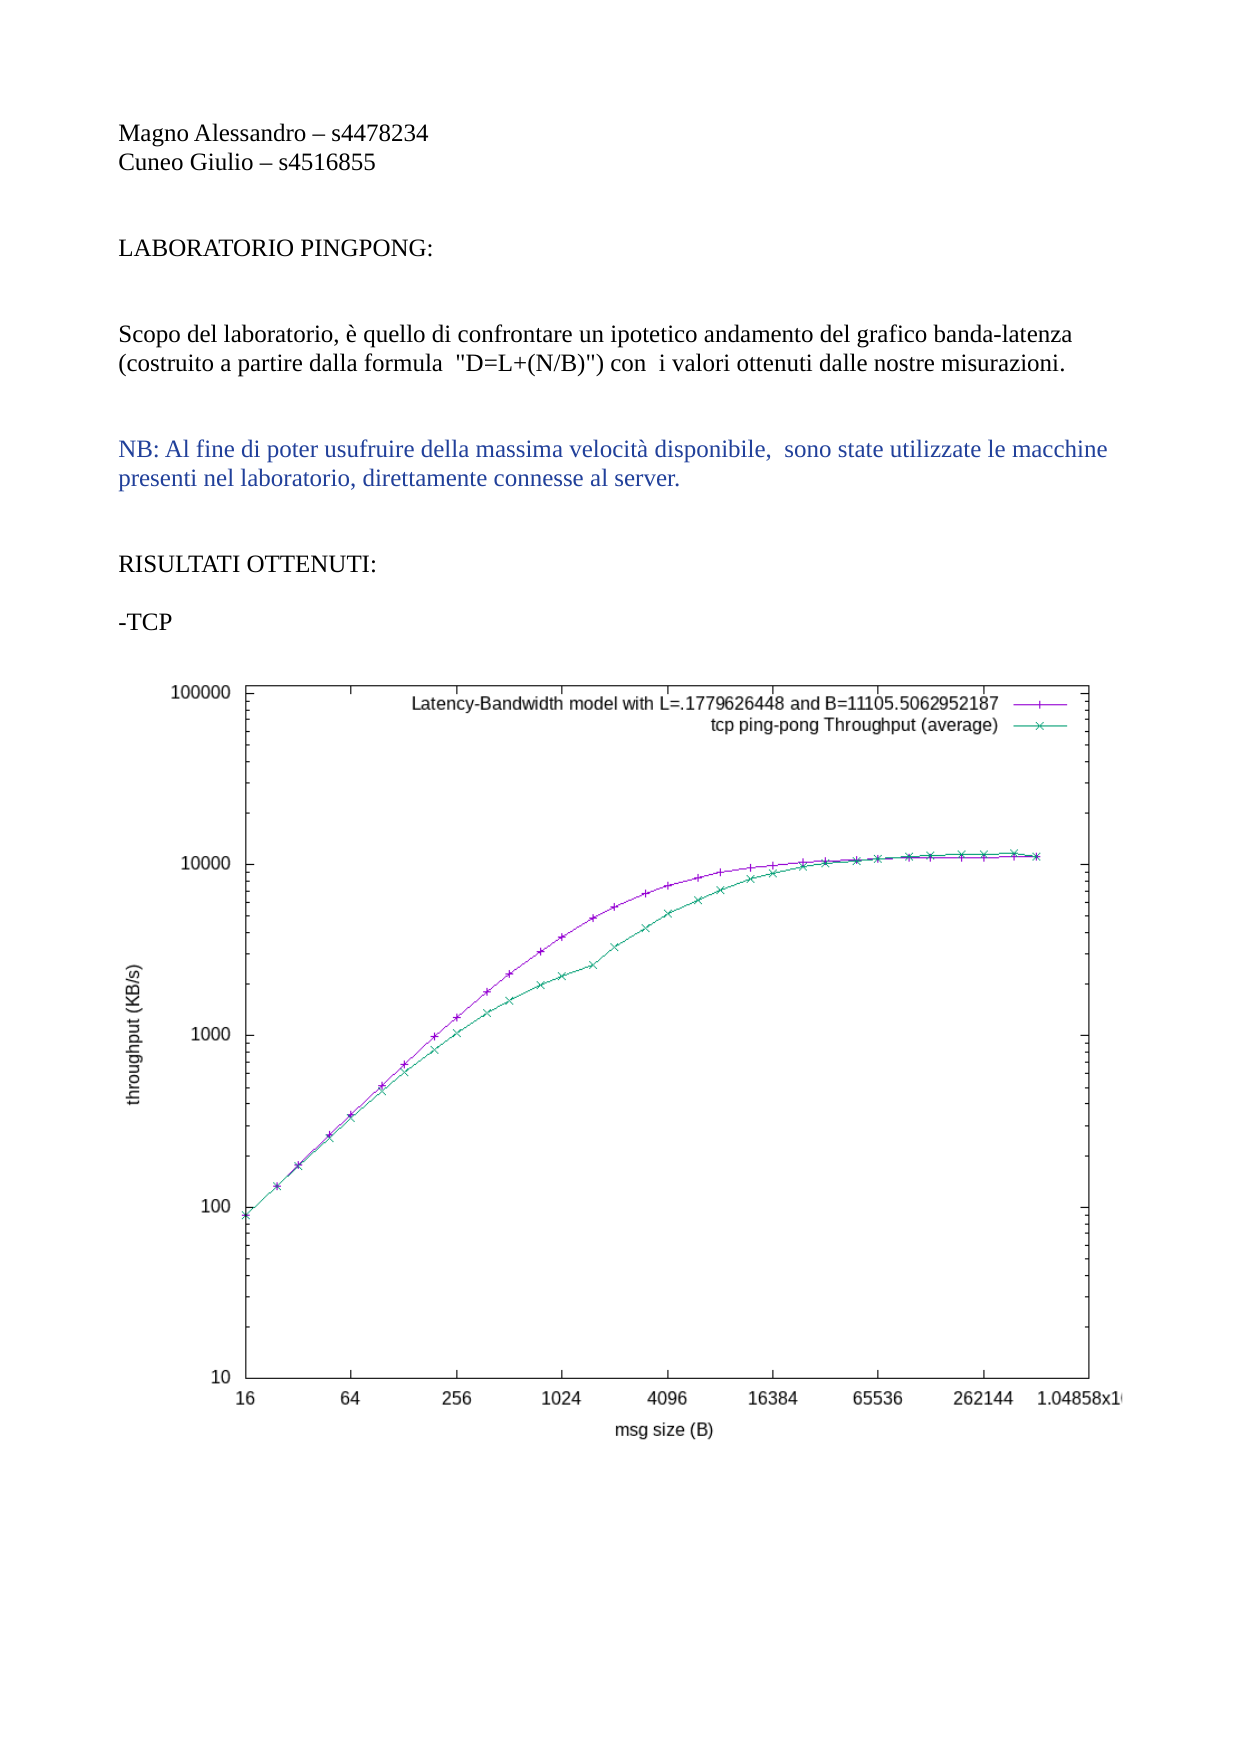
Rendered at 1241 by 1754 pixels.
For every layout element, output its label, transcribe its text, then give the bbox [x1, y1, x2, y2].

picture [118, 664, 1123, 1446]
text Cuneo Giulio – s4516855 [118, 147, 1122, 176]
text LABORATORIO PINGPONG: [118, 233, 1122, 262]
text Magno Alessandro – s4478234 [118, 118, 1122, 147]
text Scopo del laboratorio, è quello di confrontare un ipotetico andamento del grafico banda-latenza (costruito a partire dalla formula "D=L+(N/B)") con i valori ottenuti dalle nostre misurazioni. [118, 319, 1122, 377]
text -TCP [118, 607, 1122, 636]
text RISULTATI OTTENUTI: [118, 549, 1122, 578]
text NB: Al fine di poter usufruire della massima velocità disponibile, sono state utilizzate le macchine presenti nel laboratorio, direttamente connesse al server. [118, 434, 1122, 492]
